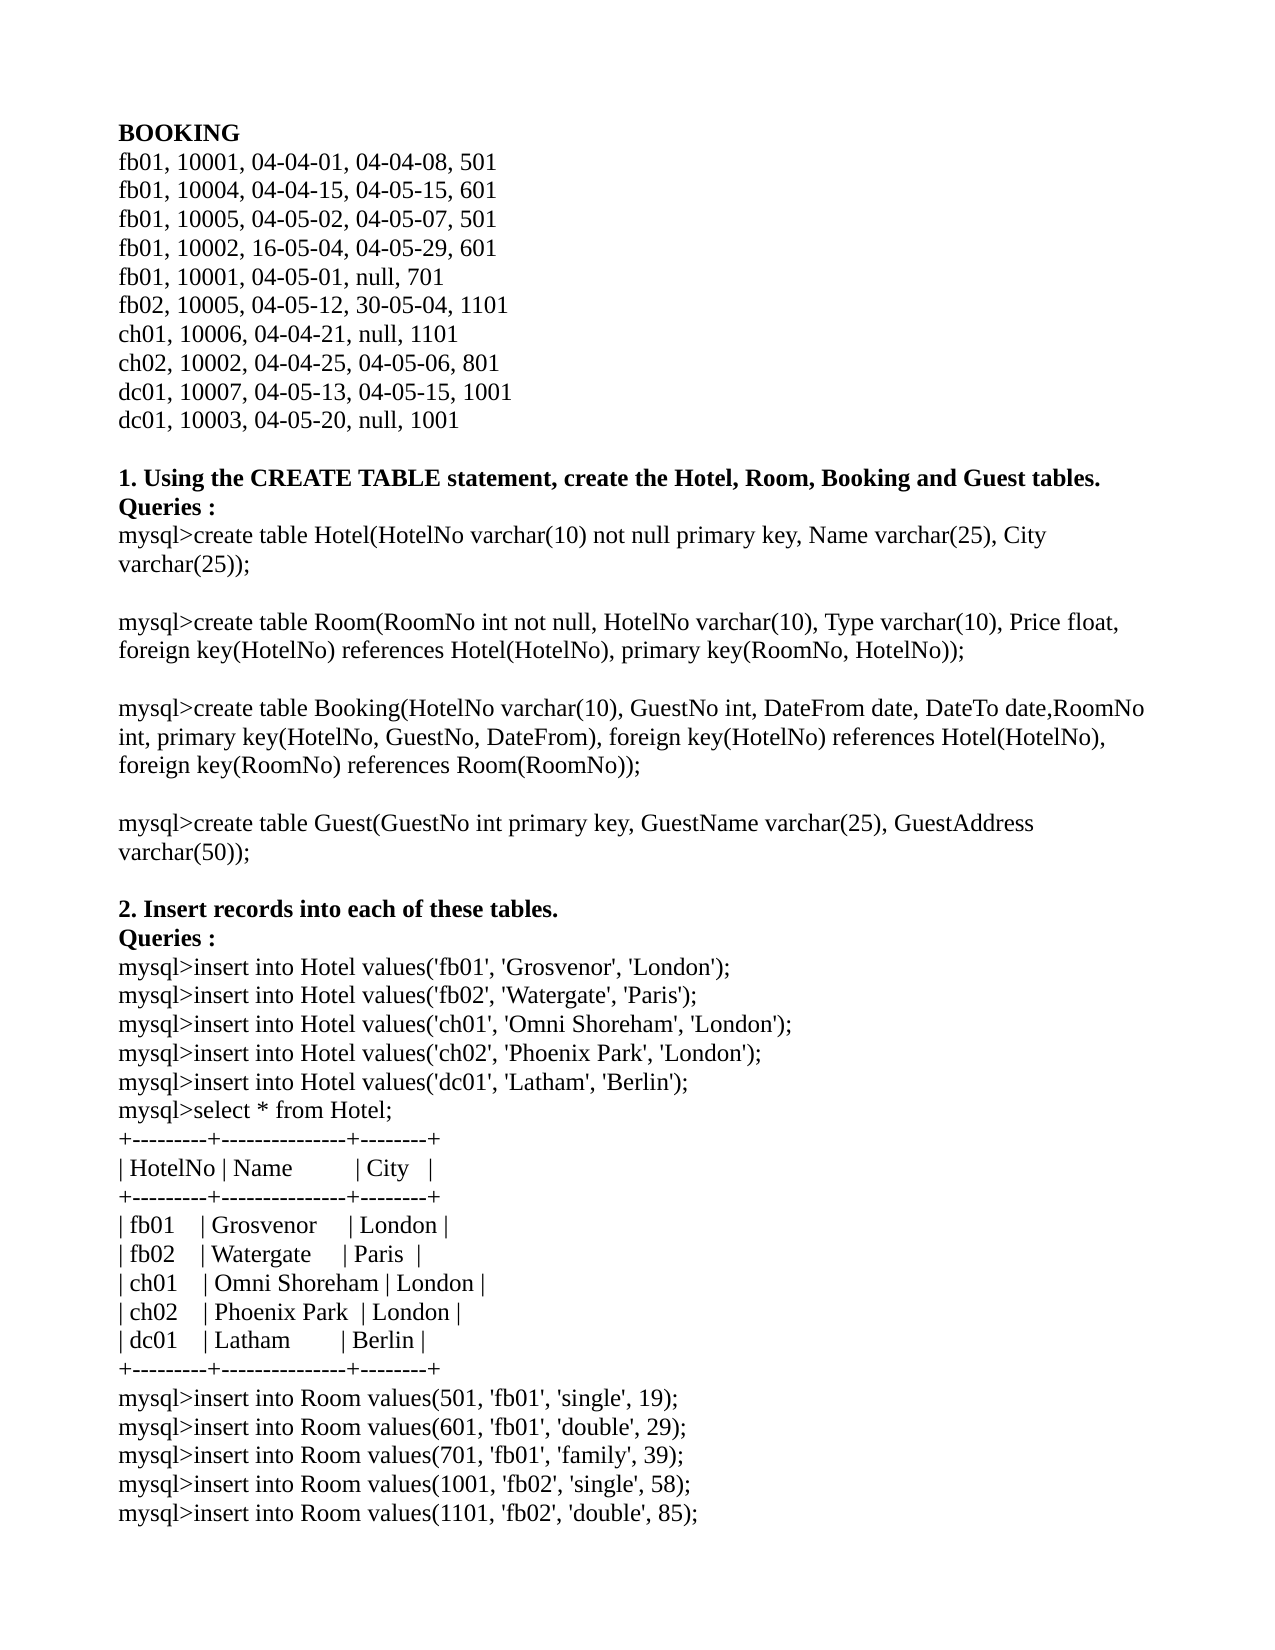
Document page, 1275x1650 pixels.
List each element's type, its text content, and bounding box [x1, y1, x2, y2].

text mysql>insert into Hotel values('dc01', 'Latham', 'Berlin'); [118, 1067, 1157, 1096]
text mysql>insert into Room values(601, 'fb01', 'double', 29); [118, 1412, 1157, 1441]
text ch02, 10002, 04-04-25, 04-05-06, 801 [118, 348, 1157, 377]
text dc01, 10003, 04-05-20, null, 1001 [118, 406, 1157, 434]
text | ch02 | Phoenix Park | London | [118, 1297, 1157, 1326]
text | fb02 | Watergate | Paris | [118, 1239, 1157, 1268]
text mysql>insert into Hotel values('ch02', 'Phoenix Park', 'London'); [118, 1038, 1157, 1067]
text mysql>insert into Hotel values('ch01', 'Omni Shoreham', 'London'); [118, 1009, 1157, 1038]
text | dc01 | Latham | Berlin | [118, 1326, 1157, 1354]
text mysql>insert into Hotel values('fb02', 'Watergate', 'Paris'); [118, 981, 1157, 1009]
text mysql>insert into Room values(1001, 'fb02', 'single', 58); [118, 1469, 1157, 1498]
text 1. Using the CREATE TABLE statement, create the Hotel, Room, Booking and Guest tables. [118, 463, 1157, 492]
text BOOKING [118, 118, 1157, 147]
text ch01, 10006, 04-04-21, null, 1101 [118, 319, 1157, 348]
text mysql>create table Guest(GuestNo int primary key, GuestName varchar(25), GuestAddress varchar(50)); [118, 808, 1157, 866]
text | HotelNo | Name | City | [118, 1153, 1157, 1182]
text mysql>select * from Hotel; [118, 1096, 1157, 1124]
text 2. Insert records into each of these tables. [118, 894, 1157, 923]
text +---------+---------------+--------+ [118, 1354, 1157, 1383]
text mysql>create table Booking(HotelNo varchar(10), GuestNo int, DateFrom date, DateTo date,RoomNo int, primary key(HotelNo, GuestNo, DateFrom), foreign key(HotelNo) references Hotel(HotelNo), foreign key(RoomNo) references Room(RoomNo)); [118, 693, 1157, 779]
text fb01, 10005, 04-05-02, 04-05-07, 501 [118, 204, 1157, 233]
text fb01, 10001, 04-04-01, 04-04-08, 501 [118, 147, 1157, 176]
text mysql>insert into Room values(701, 'fb01', 'family', 39); [118, 1441, 1157, 1469]
text fb01, 10001, 04-05-01, null, 701 [118, 262, 1157, 291]
text mysql>insert into Room values(1101, 'fb02', 'double', 85); [118, 1498, 1157, 1527]
text fb01, 10002, 16-05-04, 04-05-29, 601 [118, 233, 1157, 262]
text | fb01 | Grosvenor | London | [118, 1211, 1157, 1239]
text mysql>insert into Hotel values('fb01', 'Grosvenor', 'London'); [118, 952, 1157, 981]
text | ch01 | Omni Shoreham | London | [118, 1268, 1157, 1297]
text mysql>create table Hotel(HotelNo varchar(10) not null primary key, Name varchar(25), City varchar(25)); [118, 521, 1157, 578]
text mysql>create table Room(RoomNo int not null, HotelNo varchar(10), Type varchar(10), Price float, foreign key(HotelNo) references Hotel(HotelNo), primary key(RoomNo, HotelNo)); [118, 607, 1157, 664]
text Queries : [118, 923, 1157, 952]
text Queries : [118, 492, 1157, 521]
text +---------+---------------+--------+ [118, 1124, 1157, 1153]
text fb01, 10004, 04-04-15, 04-05-15, 601 [118, 176, 1157, 204]
text dc01, 10007, 04-05-13, 04-05-15, 1001 [118, 377, 1157, 406]
text +---------+---------------+--------+ [118, 1182, 1157, 1211]
text fb02, 10005, 04-05-12, 30-05-04, 1101 [118, 291, 1157, 319]
text mysql>insert into Room values(501, 'fb01', 'single', 19); [118, 1383, 1157, 1412]
